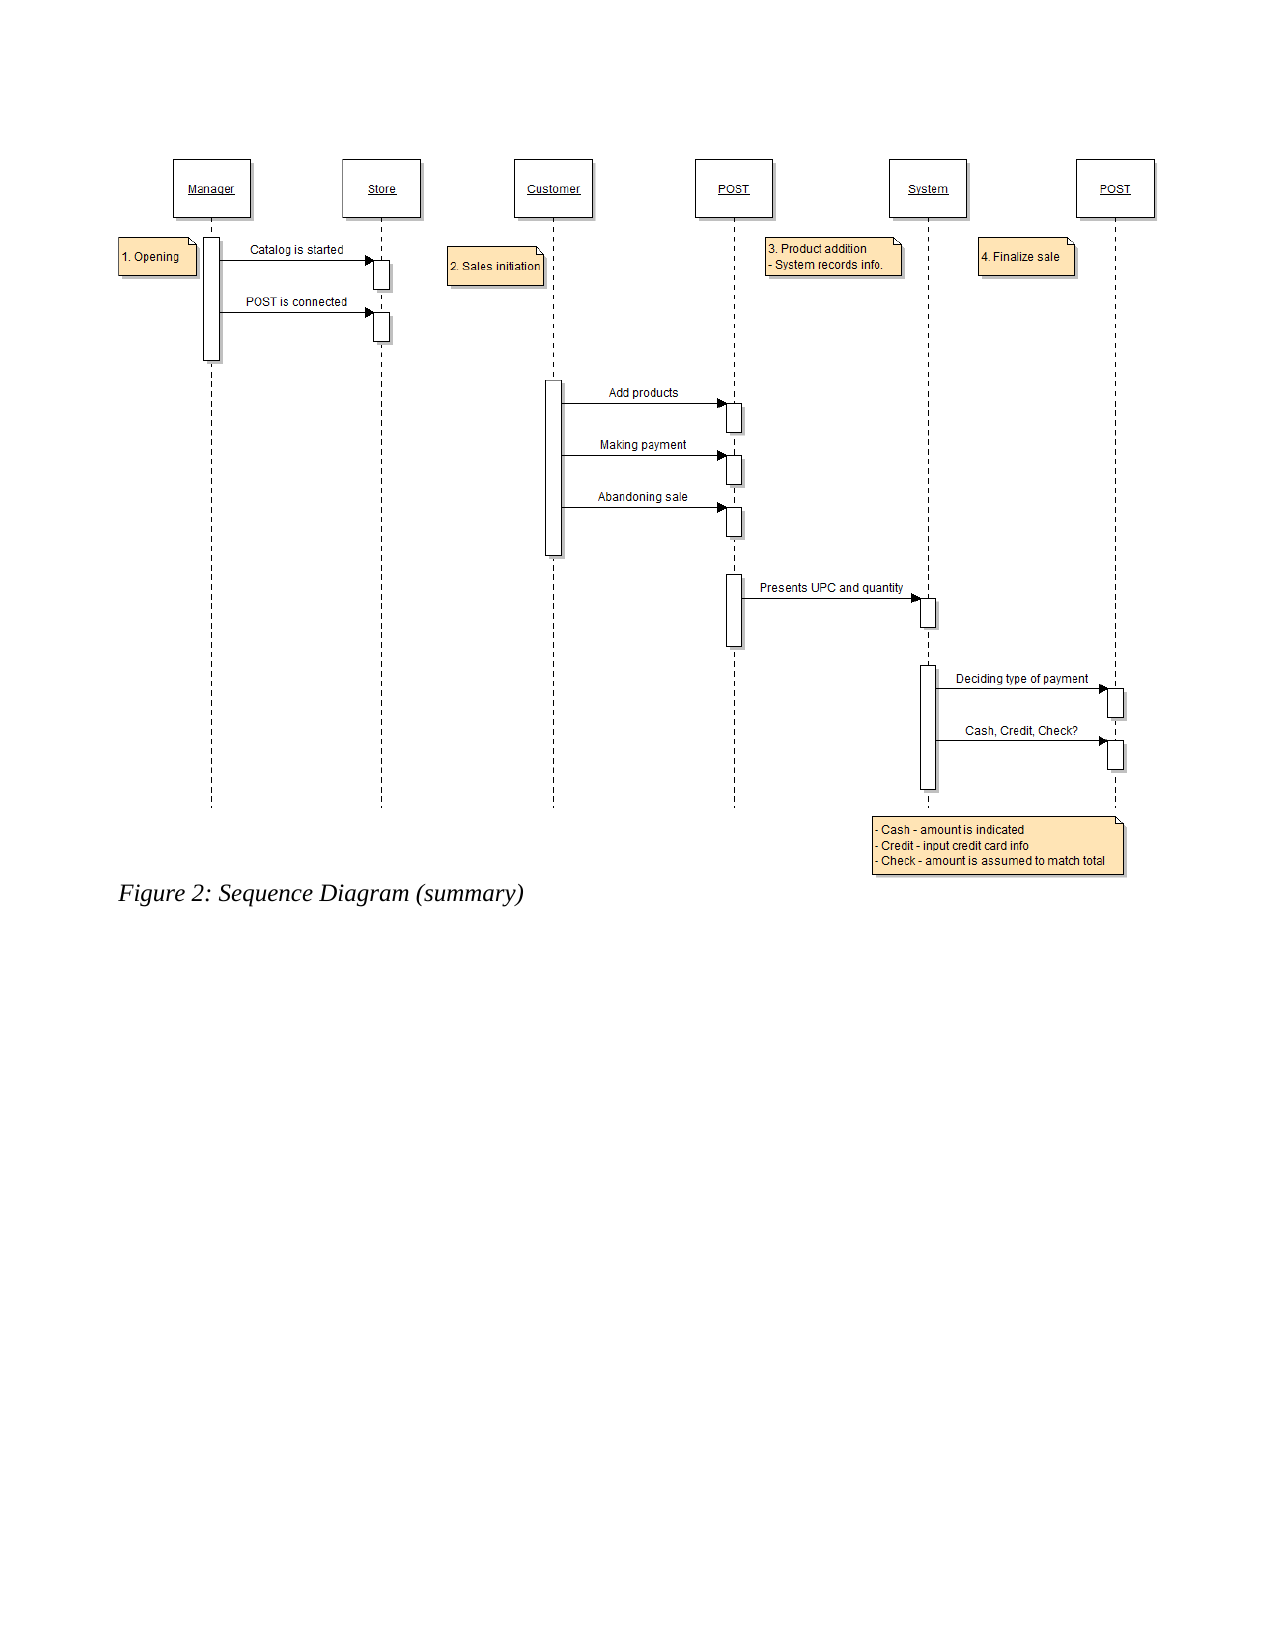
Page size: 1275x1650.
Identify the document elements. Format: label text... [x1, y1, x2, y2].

text Figure 2: Sequence Diagram (summary) [118, 878, 1157, 907]
picture [118, 159, 1158, 878]
